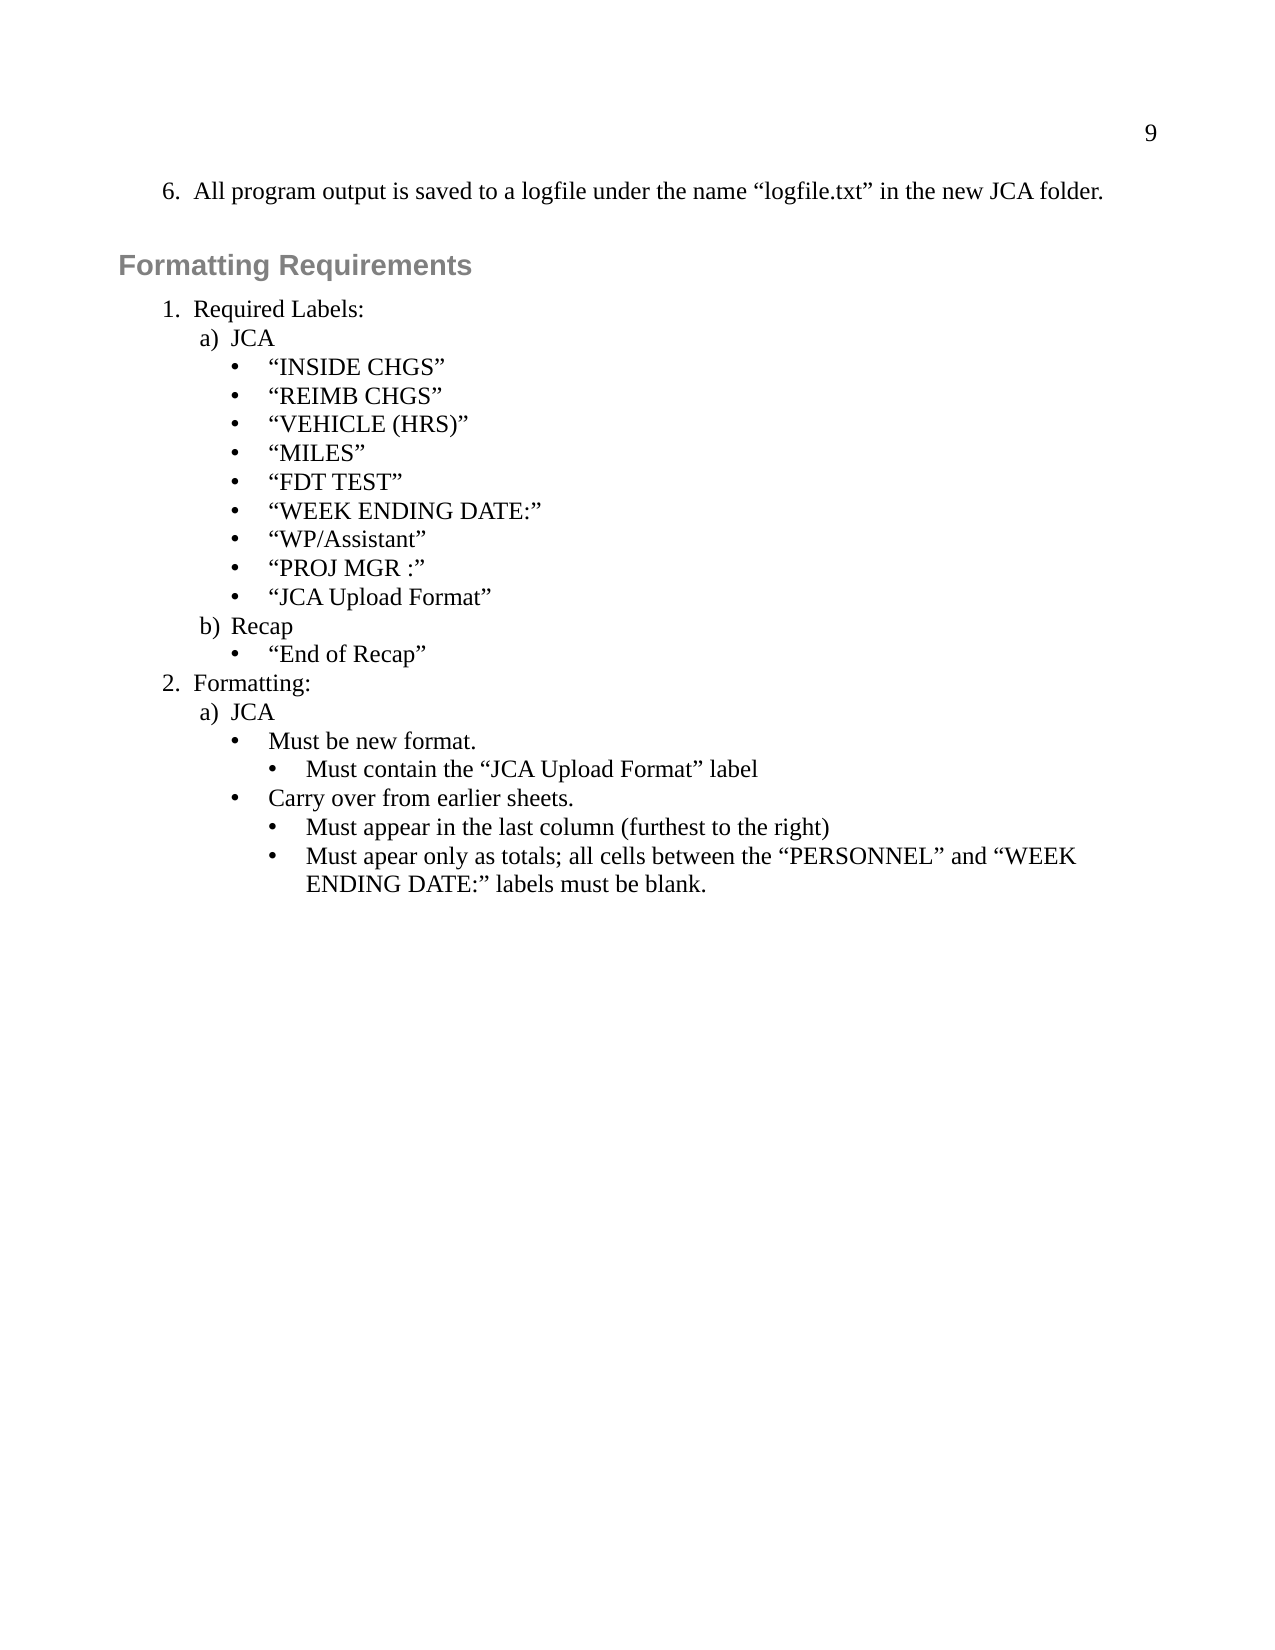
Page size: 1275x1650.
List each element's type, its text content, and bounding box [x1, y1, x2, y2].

list “PROJ MGR :” [231, 553, 1157, 582]
list Must appear in the last column (furthest to the right) [268, 812, 1157, 841]
list “WP/Assistant” [231, 524, 1157, 553]
list “INSIDE CHGS” [231, 352, 1157, 381]
list “FDT TEST” [231, 467, 1157, 496]
list “MILES” [231, 438, 1157, 467]
list All program output is saved to a logfile under the name “logfile.txt” in the new JCA folder. [156, 176, 1157, 205]
list Carry over from earlier sheets. [231, 783, 1157, 812]
list “WEEK ENDING DATE:” [231, 496, 1157, 524]
list Required Labels: [156, 294, 1157, 323]
list “End of Recap” [231, 639, 1157, 668]
list Must be new format. [231, 726, 1157, 754]
list Must apear only as totals; all cells between the “PERSONNEL” and “WEEK ENDING DATE:” labels must be blank. [268, 841, 1157, 898]
subtitle Formatting Requirements [118, 248, 1157, 282]
list “JCA Upload Format” [231, 582, 1157, 611]
list Recap [193, 611, 1157, 639]
list “REIMB CHGS” [231, 381, 1157, 409]
list “VEHICLE (HRS)” [231, 409, 1157, 438]
list JCA [193, 323, 1157, 352]
list Formatting: [156, 668, 1157, 697]
list JCA [193, 697, 1157, 726]
list Must contain the “JCA Upload Format” label [268, 754, 1157, 783]
